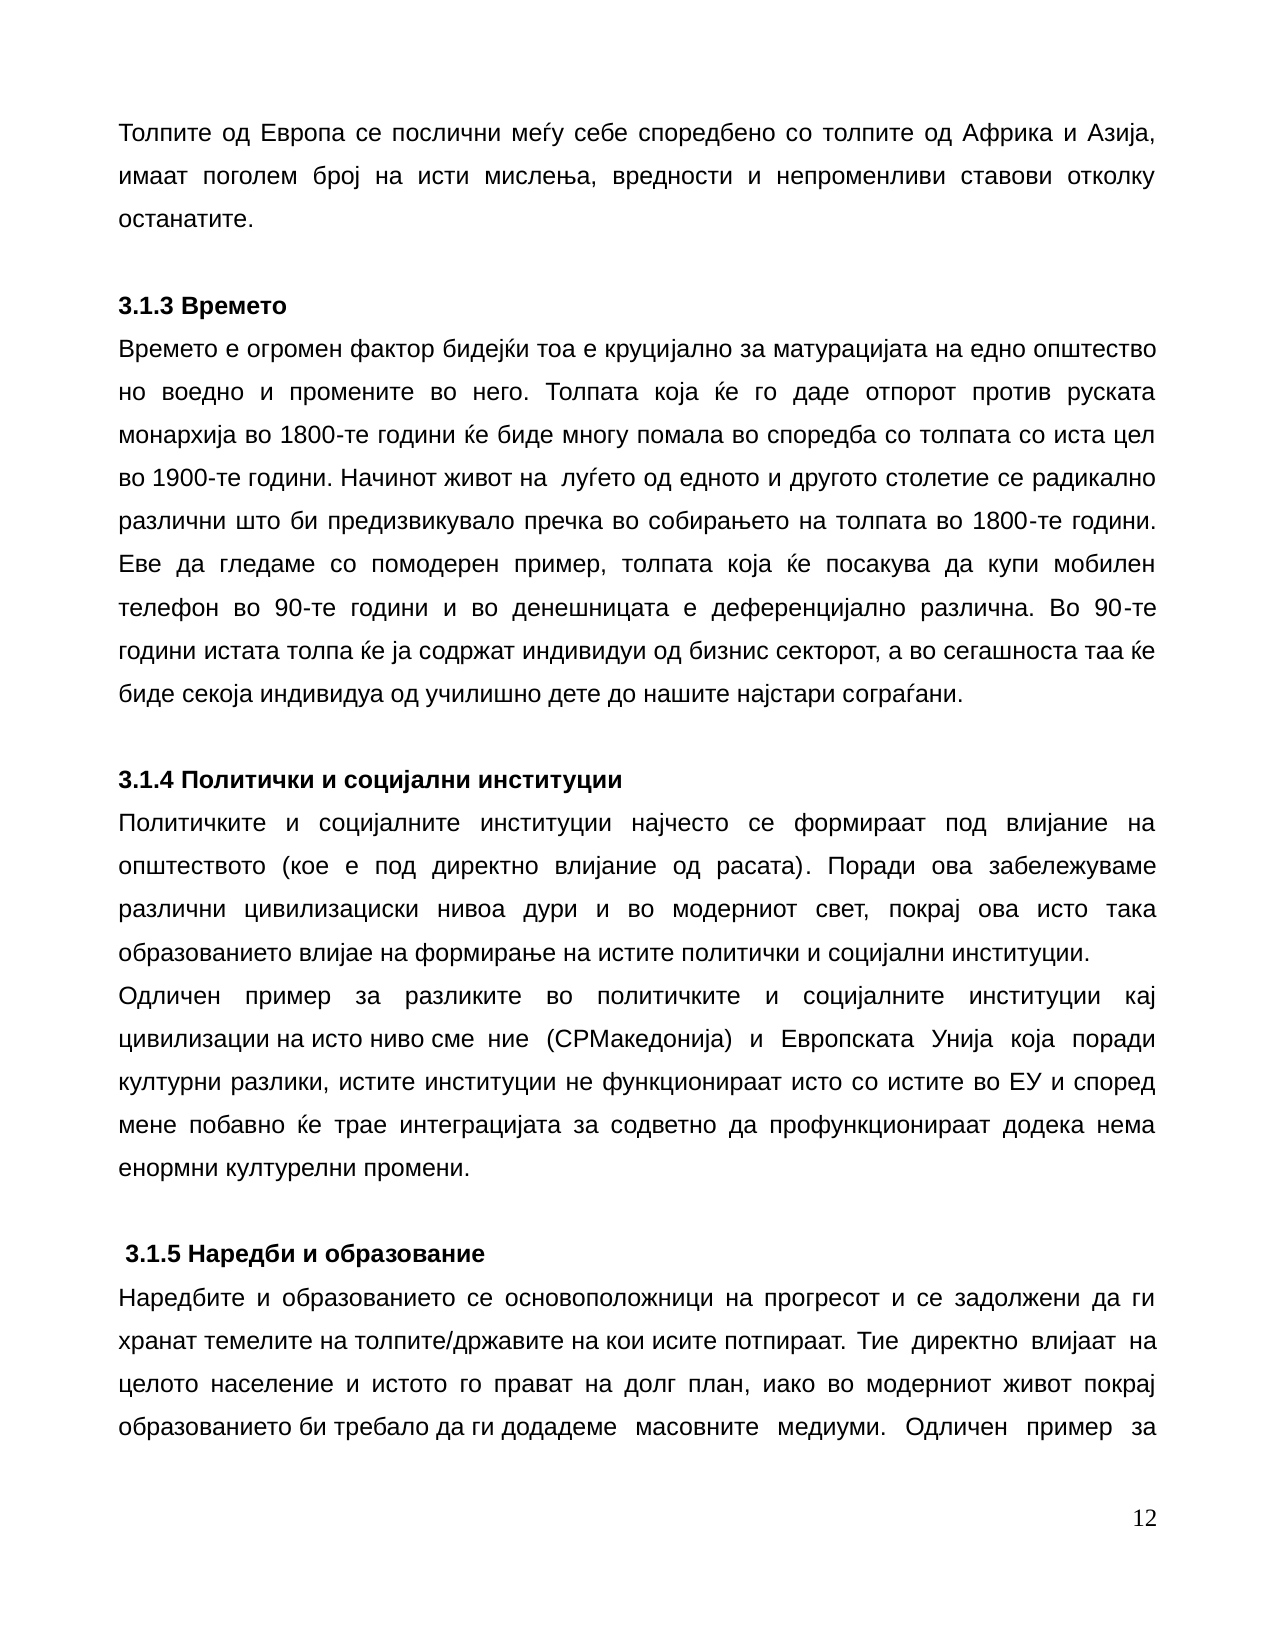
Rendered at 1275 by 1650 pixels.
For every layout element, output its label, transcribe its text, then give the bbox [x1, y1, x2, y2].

text 3.1.3 Времето [118, 291, 1157, 319]
text Времето е огромен фактор бидејќи тоа е круцијално за матурацијата на едно општество но воедно и промените во него. Толпата која ќе го даде отпорот против руската монархија во 1800-те години ќе биде многу помала во споредба со толпата со иста цел во 1900-те години. Начинот живот на луѓето од едното и другото столетие се радикално различни што би предизвикувало пречка во собирањето на толпата во 1800-те години. Еве да гледаме со помодерен пример, толпата која ќе посакува да купи мобилен телефон во 90-те години и во денешницата е деференцијално различна. Во 90-те години истата толпа ќе ја содржат индивидуи од бизнис секторот, а во сегашноста таа ќе биде секоја индивидуа од училишно дете до нашите најстари сограѓани. [118, 334, 1157, 707]
text Толпите од Европа се послични меѓу себе споредбено со толпите од Африка и Азија, имаат поголем број на исти мислења, вредности и непроменливи ставови отколку останатите. [118, 118, 1157, 233]
text Политичките и социјалните институции најчесто се формираат под влијание на општеството (кое е под директно влијание од расата). Поради ова забележуваме различни цивилизациски нивоа дури и во модерниот свет, покрај ова исто така образованието влијае на формирање на истите политички и социјални институции. [118, 808, 1157, 966]
text 3.1.5 Наредби и образование [118, 1239, 1157, 1268]
text 3.1.4 Политички и социјални институции [118, 765, 1157, 794]
text Наредбите и образованието се основоположници на прогресот и се задолжени да ги хранат темелите на толпите/државите на кои исите потпираат. Тие директно влијаат на целото население и истото го прават на долг план, иако во модерниот живот покрај образованието би требало да ги додадеме масовните медиуми. Одличен пример за [118, 1282, 1157, 1441]
text Одличен пример за разликите во политичките и социјалните институции кај цивилизации на исто ниво сме ние (СРМакедонија) и Европската Унија која поради културни разлики, истите институции не функционираат исто со истите во ЕУ и според мене побавно ќе трае интеграцијата за содветно да профункционираат додека нема енормни културелни промени. [118, 981, 1157, 1182]
